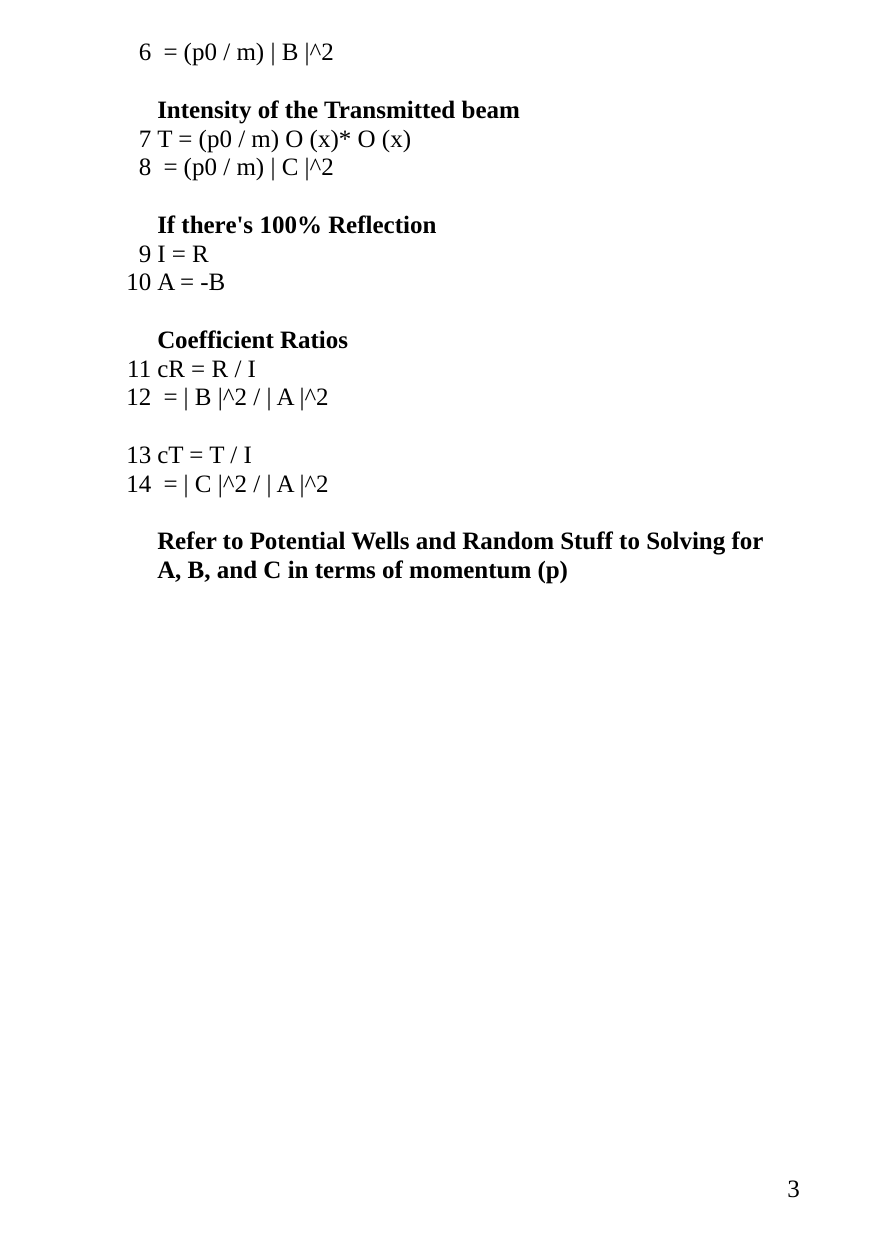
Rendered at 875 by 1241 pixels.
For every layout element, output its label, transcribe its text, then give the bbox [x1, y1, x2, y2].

table_cell 10 [109, 268, 154, 296]
table_cell [109, 526, 154, 584]
table_cell T = (p0 / m) O (x)* O (x) [154, 124, 793, 152]
table_cell [109, 756, 154, 785]
table_cell 9 [109, 239, 154, 267]
table_cell [109, 181, 154, 210]
table_cell [109, 584, 154, 612]
table_cell [154, 296, 793, 325]
table_cell [109, 411, 154, 440]
table_cell [109, 210, 154, 239]
table_cell cT = T / I [154, 440, 793, 469]
table_cell [109, 325, 154, 354]
table_cell [154, 641, 793, 670]
table_cell If there's 100% Reflection [154, 210, 793, 239]
table_cell [154, 584, 793, 612]
table_cell [154, 411, 793, 440]
table_cell [154, 670, 793, 699]
table_cell = (p0 / m) | B |^2 [154, 38, 793, 66]
table_cell [109, 670, 154, 699]
table_cell = | C |^2 / | A |^2 [154, 469, 793, 497]
table_cell cR = R / I [154, 354, 793, 382]
table_cell 12 [109, 383, 154, 411]
table_cell 13 [109, 440, 154, 469]
table_cell [109, 498, 154, 526]
table_cell A = -B [154, 268, 793, 296]
table_cell Coefficient Ratios [154, 325, 793, 354]
table_cell [154, 498, 793, 526]
table_cell [109, 296, 154, 325]
table_cell [154, 613, 793, 641]
table_cell Refer to Potential Wells and Random Stuff to Solving for A, B, and C in terms of momentum (p) [154, 526, 793, 584]
table_cell [154, 756, 793, 785]
table_cell [109, 613, 154, 641]
table_cell 11 [109, 354, 154, 382]
table_cell I = R [154, 239, 793, 267]
table_cell [154, 181, 793, 210]
table_cell 6 [109, 38, 154, 66]
table_cell [154, 66, 793, 95]
table_cell = | B |^2 / | A |^2 [154, 383, 793, 411]
table_cell [109, 785, 154, 814]
table_cell Intensity of the Transmitted beam [154, 95, 793, 124]
table_cell 14 [109, 469, 154, 497]
table_cell 8 [109, 153, 154, 181]
table_cell [109, 699, 154, 727]
table_cell [109, 95, 154, 124]
table_cell [154, 785, 793, 814]
table_cell = (p0 / m) | C |^2 [154, 153, 793, 181]
table_cell [109, 641, 154, 670]
table_cell [109, 66, 154, 95]
table_cell 7 [109, 124, 154, 152]
table_cell [154, 699, 793, 727]
table_cell [109, 728, 154, 756]
table_cell [154, 728, 793, 756]
